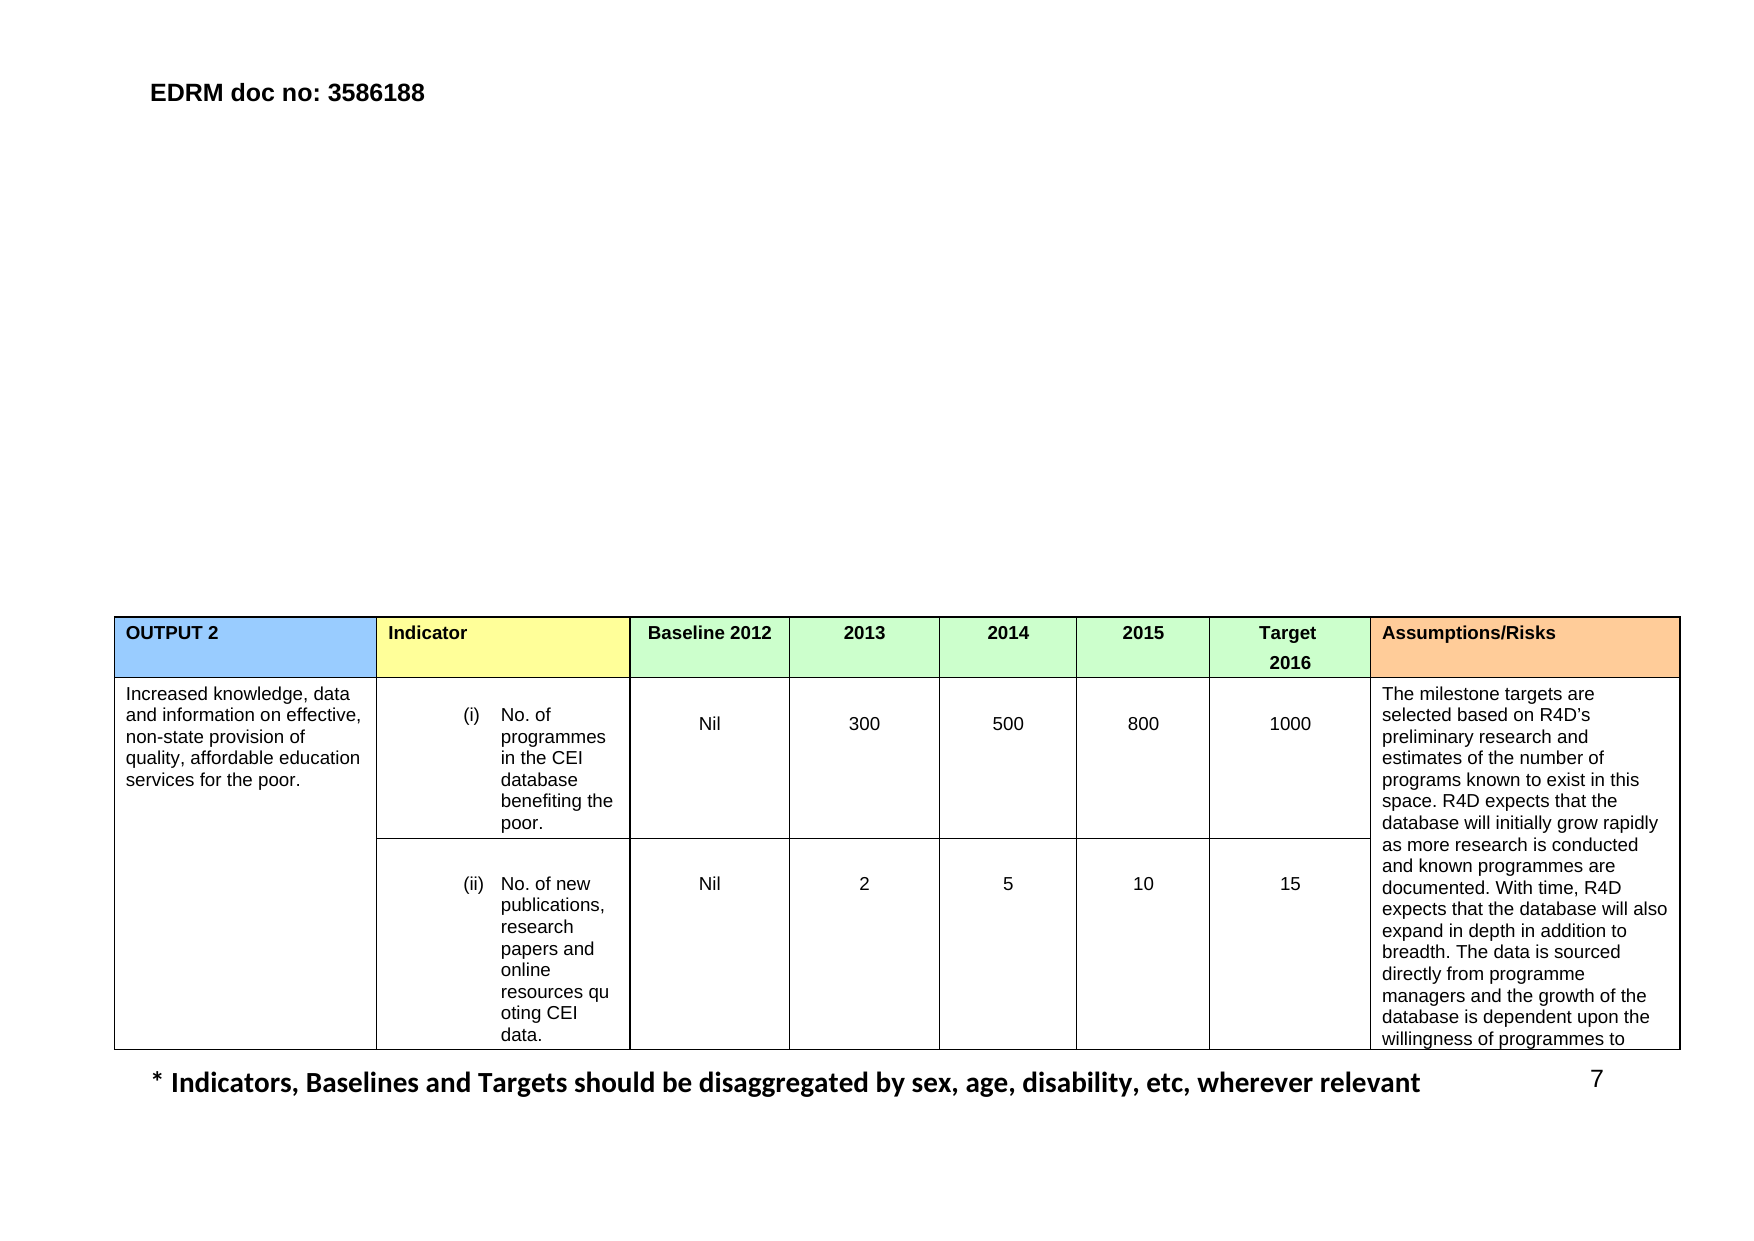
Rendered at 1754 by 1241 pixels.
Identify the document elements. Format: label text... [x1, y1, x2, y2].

table_cell Increased knowledge, data and information on effective, non-state provision of quality, affordable education services for the poor. [115, 678, 376, 1049]
table_cell 15 [1210, 839, 1370, 1049]
table_header Target 2016 [1210, 618, 1370, 677]
table_header Assumptions/Risks [1371, 618, 1679, 677]
table_cell 800 [1077, 678, 1209, 838]
table_cell 500 [940, 678, 1076, 838]
table_header Indicator [377, 618, 629, 677]
table_cell The milestone targets are selected based on R4D’s preliminary research and estimates of the number of programs known to exist in this space. R4D expects that the database will initially grow rapidly as more research is conducted and known programmes are documented. With time, R4D expects that the database will also expand in depth in addition to breadth. The data is sourced directly from programme managers and the growth of the database is dependent upon the willingness of programmes to [1371, 678, 1679, 1049]
table_cell 5 [940, 839, 1076, 1049]
table_header 2015 [1077, 618, 1209, 677]
table_cell 10 [1077, 839, 1209, 1049]
table_header OUTPUT 2 [115, 618, 376, 677]
table_cell 300 [790, 678, 939, 838]
table_cell Nil [631, 839, 789, 1049]
table_cell No. of programmes in the CEI database benefiting the poor. [377, 678, 629, 838]
table_cell Nil [631, 678, 789, 838]
table_cell 2 [790, 839, 939, 1049]
table_header 2013 [790, 618, 939, 677]
table_cell No. of new publications, research papers and online resources quoting CEI data. [377, 839, 629, 1049]
table_header 2014 [940, 618, 1076, 677]
table_cell 1000 [1210, 678, 1370, 838]
table_header Baseline 2012 [631, 618, 789, 677]
